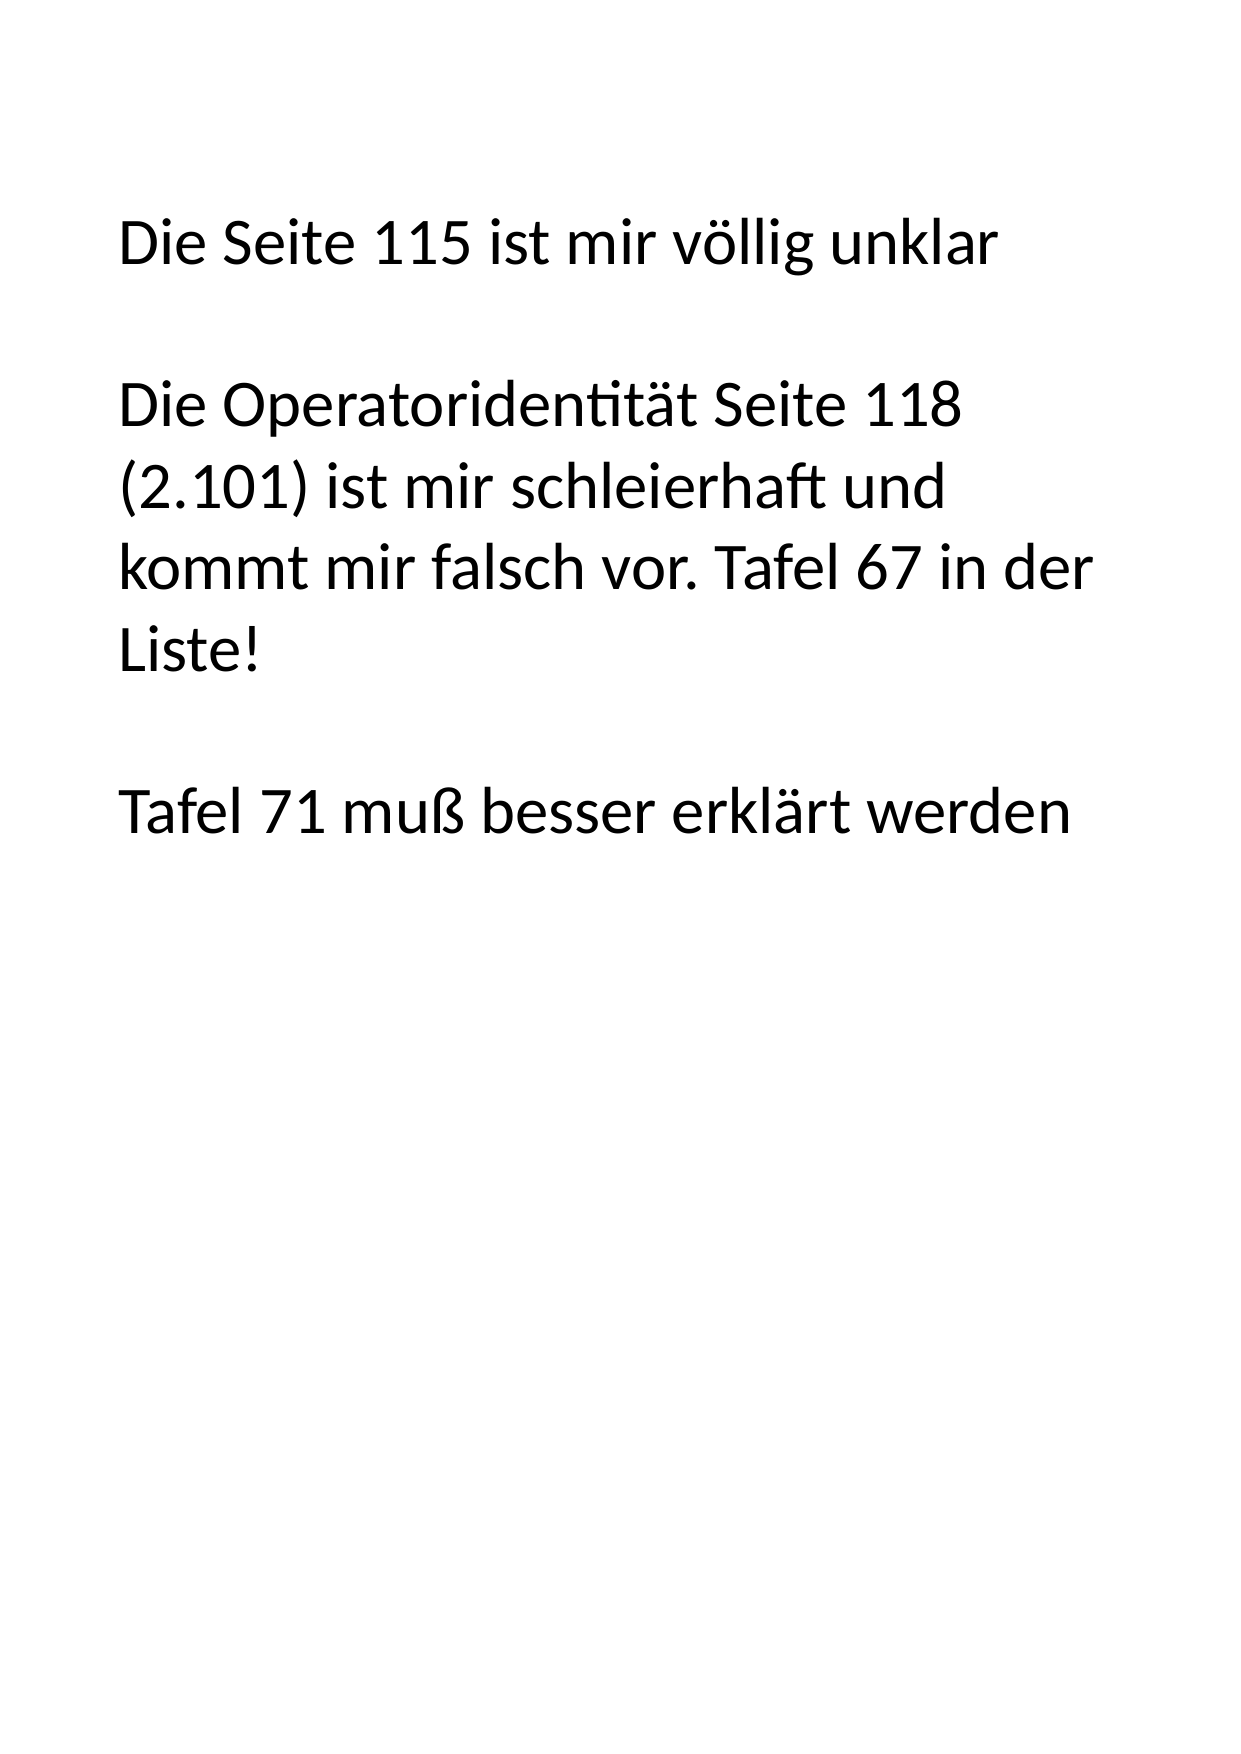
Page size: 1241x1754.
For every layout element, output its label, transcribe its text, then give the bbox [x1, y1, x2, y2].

text Die Operatoridentität Seite 118 (2.101) ist mir schleierhaft und kommt mir falsch vor. Tafel 67 in der Liste! [118, 362, 1122, 688]
text Die Seite 115 ist mir völlig unklar [118, 199, 1122, 281]
text Tafel 71 muß besser erklärt werden [118, 769, 1122, 850]
